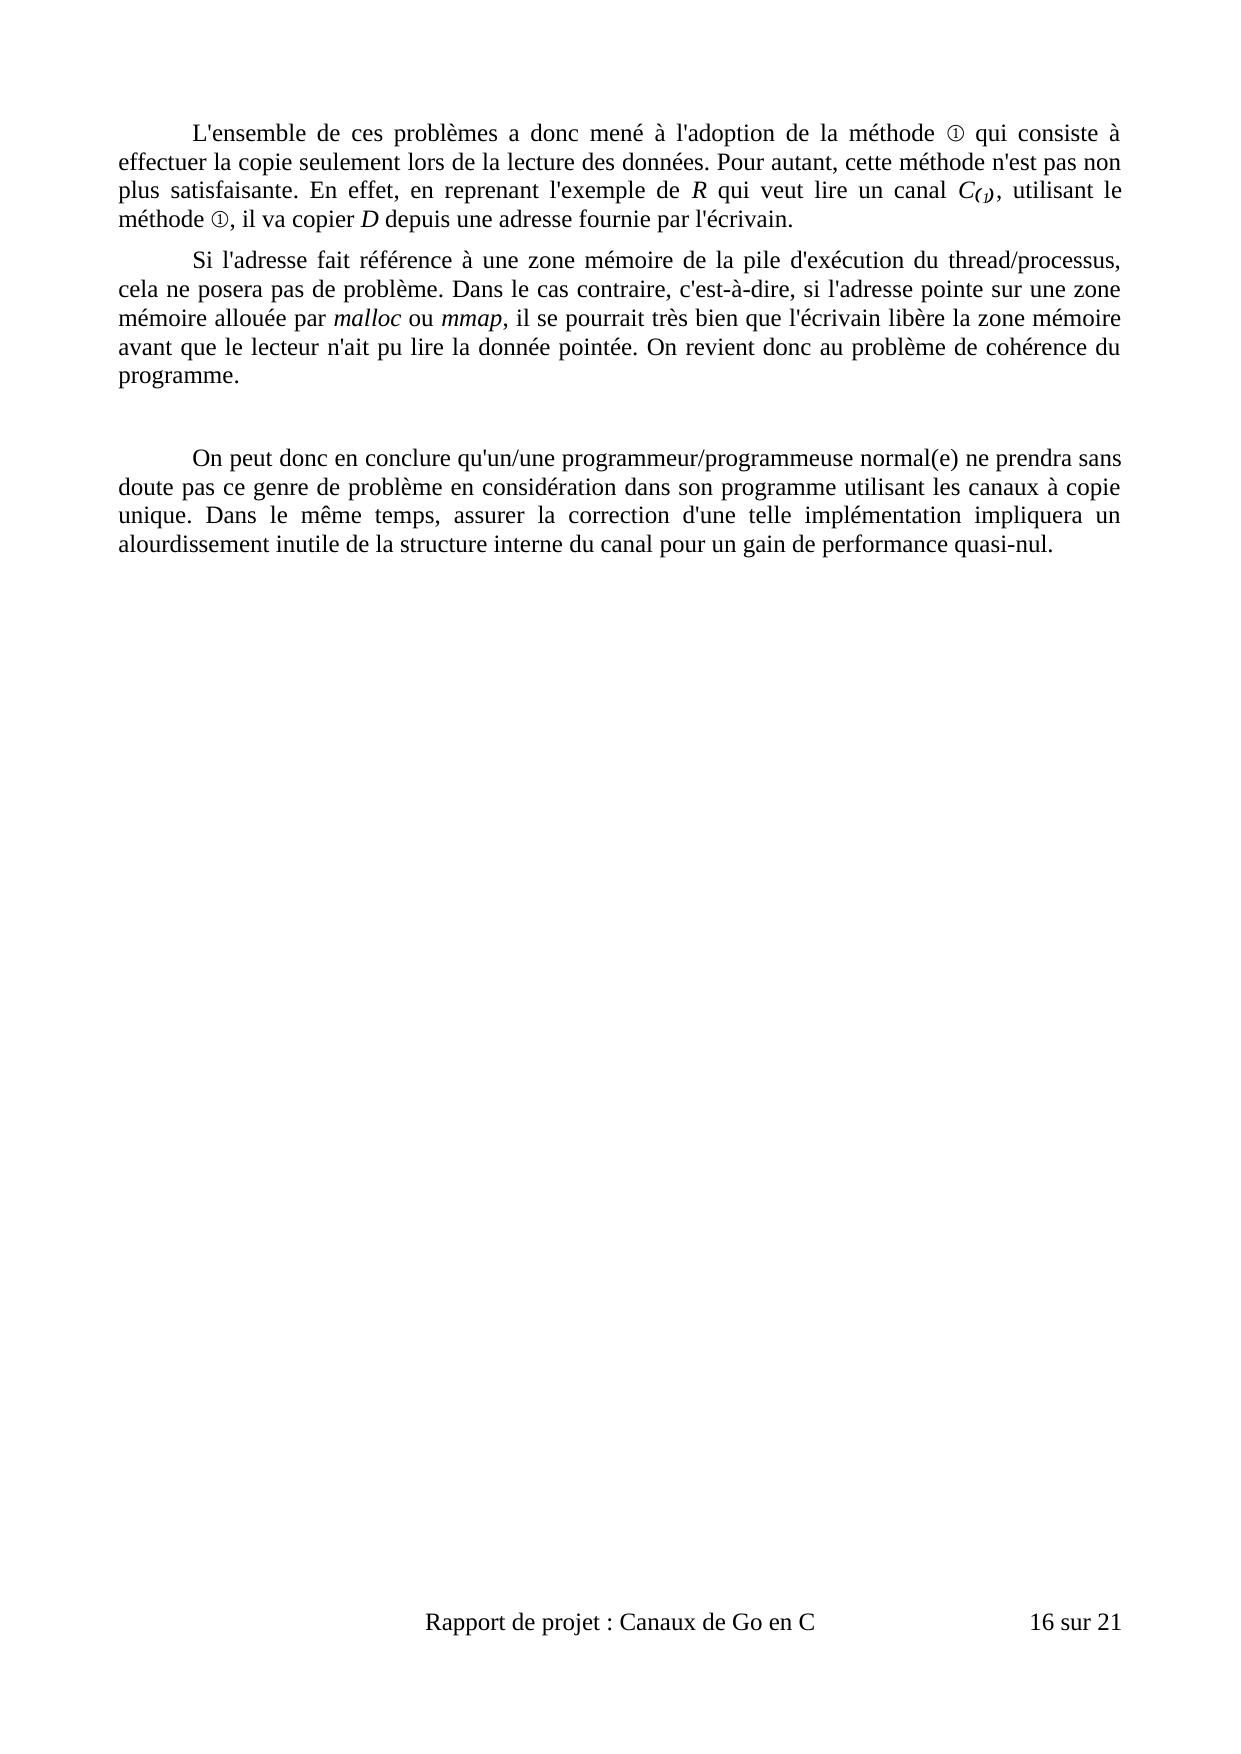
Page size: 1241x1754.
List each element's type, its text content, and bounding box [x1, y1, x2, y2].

text On peut donc en conclure qu'un/une programmeur/programmeuse normal(e) ne prendra sans doute pas ce genre de problème en considération dans son programme utilisant les canaux à copie unique. Dans le même temps, assurer la correction d'une telle implémentation impliquera un alourdissement inutile de la structure interne du canal pour un gain de performance quasi-nul. [118, 443, 1122, 558]
text L'ensemble de ces problèmes a donc mené à l'adoption de la méthode ① qui consiste à effectuer la copie seulement lors de la lecture des données. Pour autant, cette méthode n'est pas non plus satisfaisante. En effet, en reprenant l'exemple de R qui veut lire un canal C₍₁₎, utilisant le méthode ①, il va copier D depuis une adresse fournie par l'écrivain. [118, 118, 1122, 233]
text Si l'adresse fait référence à une zone mémoire de la pile d'exécution du thread/processus, cela ne posera pas de problème. Dans le cas contraire, c'est-à-dire, si l'adresse pointe sur une zone mémoire allouée par malloc ou mmap, il se pourrait très bien que l'écrivain libère la zone mémoire avant que le lecteur n'ait pu lire la donnée pointée. On revient donc au problème de cohérence du programme. [118, 246, 1122, 389]
